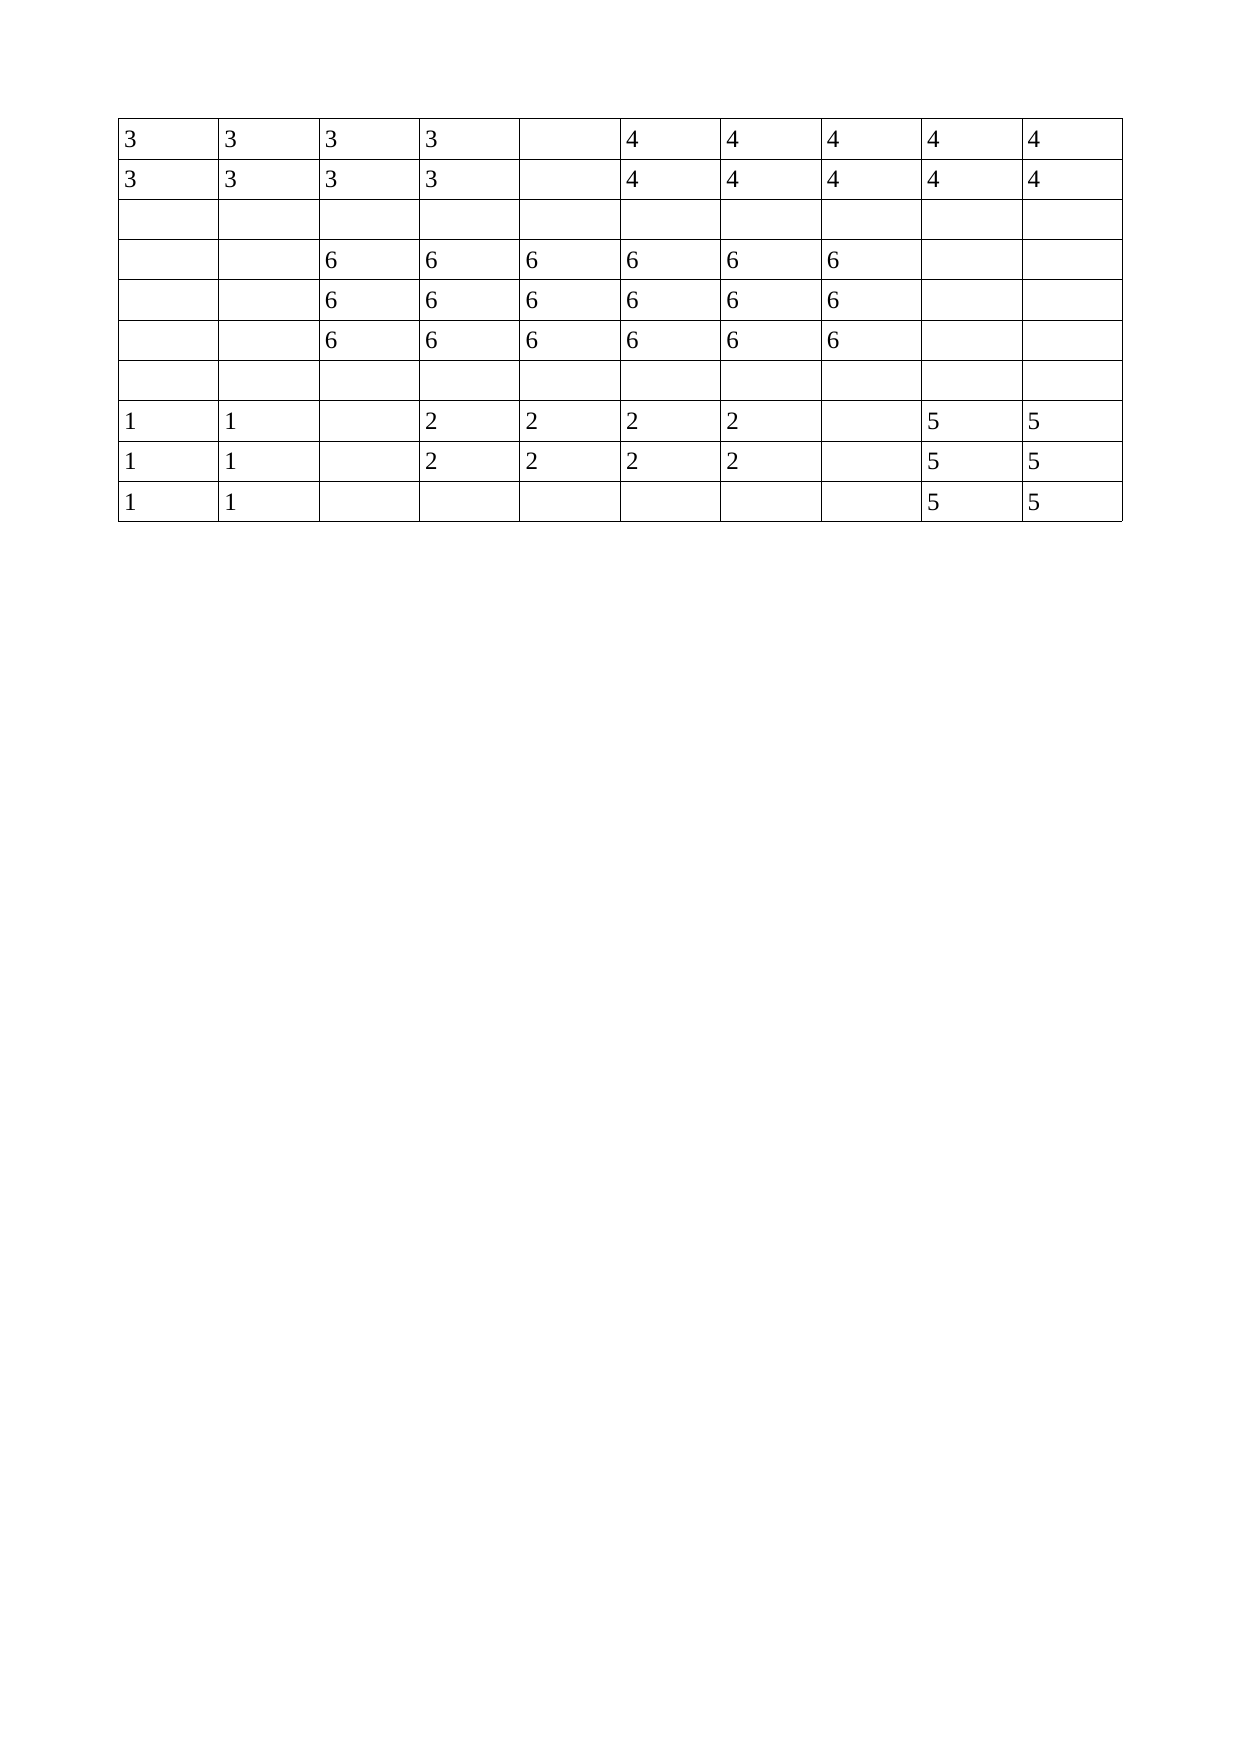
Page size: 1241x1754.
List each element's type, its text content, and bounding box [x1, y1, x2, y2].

table_header 4 [1023, 119, 1122, 158]
table_cell 6 [320, 280, 419, 320]
table_cell 6 [721, 321, 821, 360]
table_cell [320, 361, 419, 400]
table_cell 6 [621, 321, 720, 360]
table_cell 4 [721, 160, 821, 199]
table_cell 6 [420, 240, 519, 279]
table_header 3 [420, 119, 519, 158]
table_cell 6 [822, 280, 921, 320]
table_cell [219, 321, 319, 360]
table_cell [922, 321, 1022, 360]
table_header 3 [119, 119, 218, 158]
table_cell 6 [520, 240, 620, 279]
table_header 3 [219, 119, 319, 158]
table_cell 6 [721, 280, 821, 320]
table_cell 1 [219, 401, 319, 441]
table_cell [1023, 280, 1122, 320]
table_header 3 [320, 119, 419, 158]
table_cell 6 [721, 240, 821, 279]
table_cell 5 [1023, 482, 1122, 521]
table_cell 4 [621, 160, 720, 199]
table_cell 3 [420, 160, 519, 199]
table_cell 6 [822, 240, 921, 279]
table_cell [420, 482, 519, 521]
table_cell 3 [219, 160, 319, 199]
table_cell 6 [420, 280, 519, 320]
table_cell 2 [721, 401, 821, 441]
table_cell 6 [520, 321, 620, 360]
table_cell [219, 240, 319, 279]
table_cell 2 [420, 442, 519, 481]
table_cell 5 [1023, 442, 1122, 481]
table_cell [1023, 321, 1122, 360]
table_cell [822, 401, 921, 441]
table_cell [822, 482, 921, 521]
table_cell [621, 200, 720, 239]
table_cell [1023, 361, 1122, 400]
table_cell 3 [320, 160, 419, 199]
table_cell [922, 240, 1022, 279]
table_cell [320, 200, 419, 239]
table_cell [721, 482, 821, 521]
table_cell 1 [119, 482, 218, 521]
table_cell [119, 321, 218, 360]
table_cell [520, 200, 620, 239]
table_cell 5 [922, 442, 1022, 481]
table_cell [219, 200, 319, 239]
table_cell [520, 160, 620, 199]
table_cell [621, 482, 720, 521]
table_cell 6 [420, 321, 519, 360]
table_header [520, 119, 620, 158]
table_cell [1023, 240, 1122, 279]
table_cell 2 [621, 442, 720, 481]
table_header 4 [721, 119, 821, 158]
table_cell 6 [320, 321, 419, 360]
table_cell 6 [320, 240, 419, 279]
table_cell [721, 361, 821, 400]
table_cell [922, 280, 1022, 320]
table_cell 5 [1023, 401, 1122, 441]
table_cell [320, 401, 419, 441]
table_cell 5 [922, 482, 1022, 521]
table_cell [320, 482, 419, 521]
table_cell [822, 200, 921, 239]
table_cell [420, 200, 519, 239]
table_cell 6 [520, 280, 620, 320]
table_cell 6 [822, 321, 921, 360]
table_cell 1 [219, 442, 319, 481]
table_header 4 [822, 119, 921, 158]
table_cell [1023, 200, 1122, 239]
table_cell [621, 361, 720, 400]
table_cell 4 [822, 160, 921, 199]
table_cell [520, 361, 620, 400]
table_cell [119, 361, 218, 400]
table_cell [520, 482, 620, 521]
table_cell [822, 361, 921, 400]
table_cell [119, 240, 218, 279]
table_cell [320, 442, 419, 481]
table_cell [119, 200, 218, 239]
table_cell [822, 442, 921, 481]
table_cell [119, 280, 218, 320]
table_cell 6 [621, 280, 720, 320]
table_cell 2 [520, 442, 620, 481]
table_cell 2 [420, 401, 519, 441]
table_cell 1 [119, 401, 218, 441]
table_cell [922, 361, 1022, 400]
table_header 4 [922, 119, 1022, 158]
table_cell 2 [520, 401, 620, 441]
table_header 4 [621, 119, 720, 158]
table_cell [922, 200, 1022, 239]
table_cell [721, 200, 821, 239]
table_cell 1 [119, 442, 218, 481]
table_cell 4 [1023, 160, 1122, 199]
table_cell 2 [621, 401, 720, 441]
table_cell 4 [922, 160, 1022, 199]
table_cell [420, 361, 519, 400]
table_cell [219, 361, 319, 400]
table_cell 3 [119, 160, 218, 199]
table_cell 6 [621, 240, 720, 279]
table_cell 2 [721, 442, 821, 481]
table_cell [219, 280, 319, 320]
table_cell 1 [219, 482, 319, 521]
table_cell 5 [922, 401, 1022, 441]
